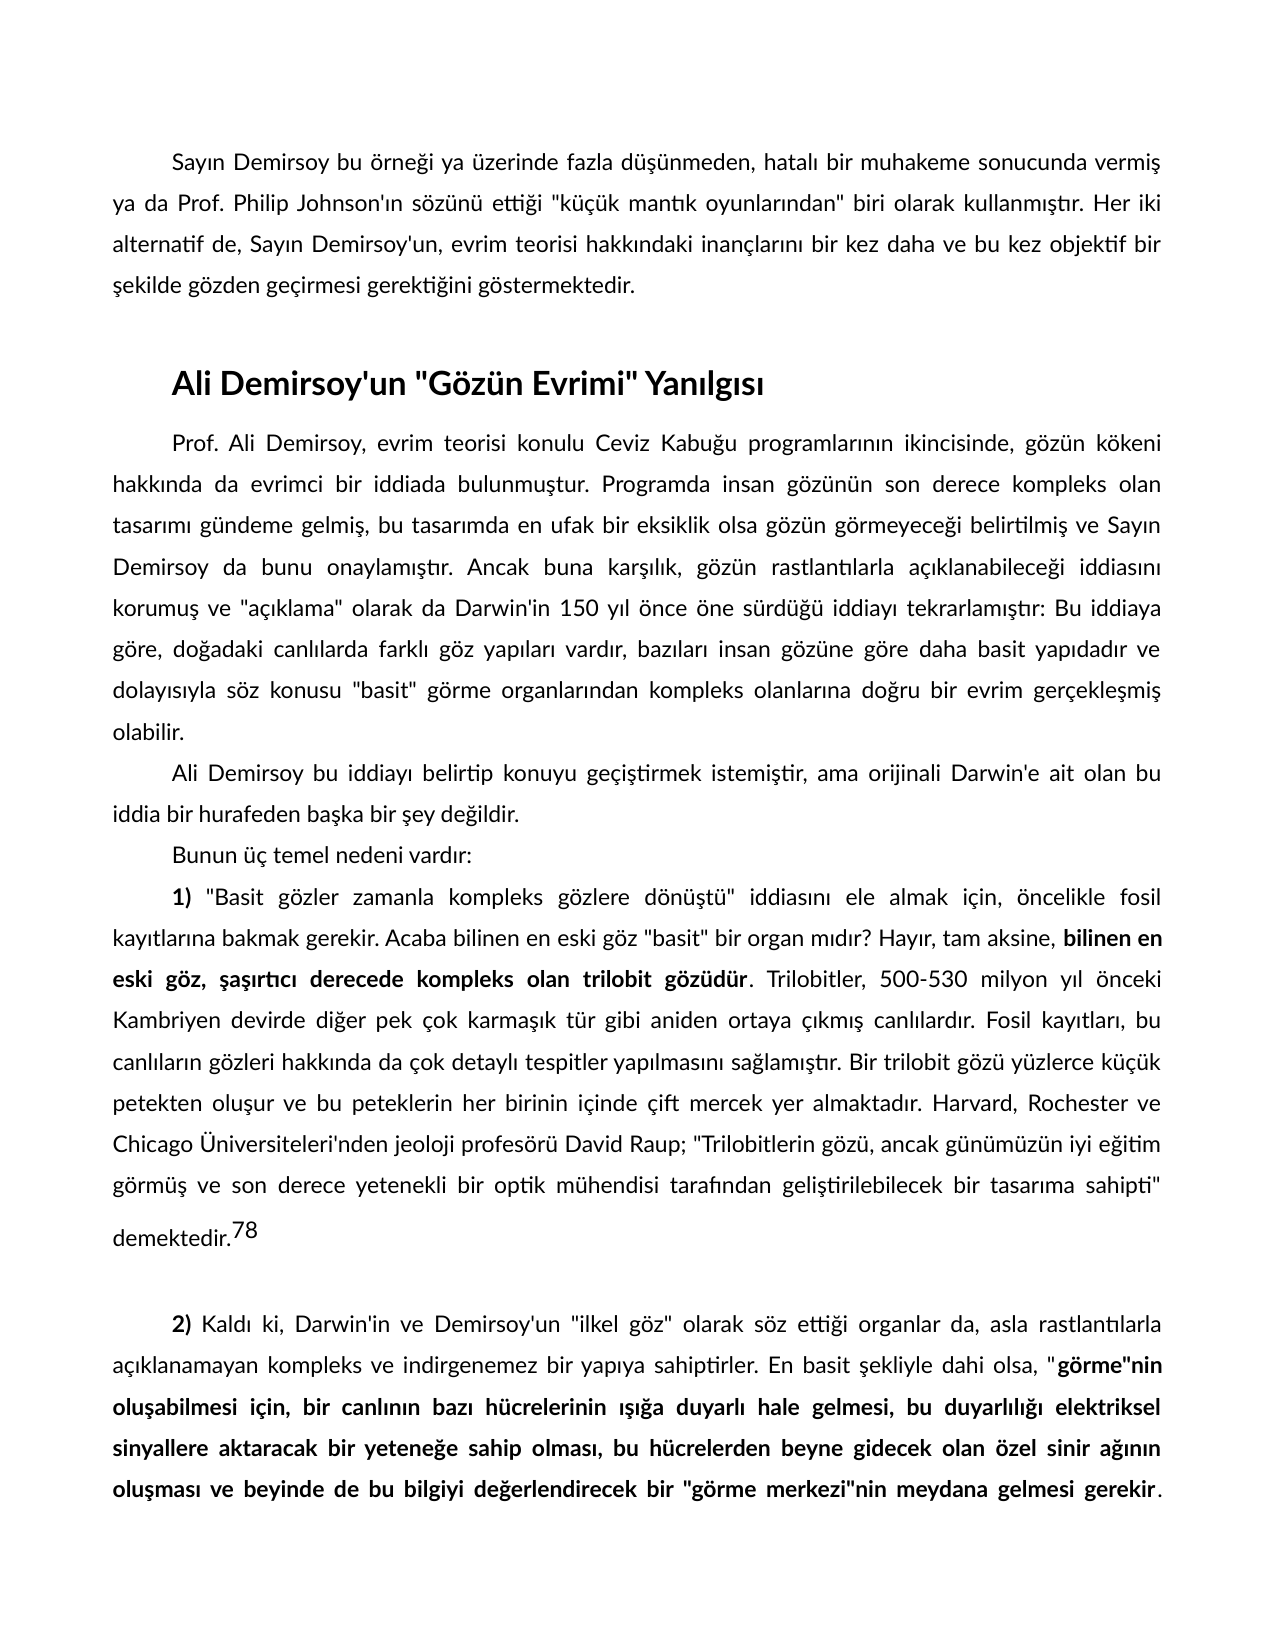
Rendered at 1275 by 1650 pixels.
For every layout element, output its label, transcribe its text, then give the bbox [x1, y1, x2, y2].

text Sayın Demirsoy bu örneği ya üzerinde fazla düşünmeden, hatalı bir muhakeme sonucunda vermiş ya da Prof. Philip Johnson'ın sözünü ettiği "küçük mantık oyunlarından" biri olarak kullanmıştır. Her iki alternatif de, Sayın Demirsoy'un, evrim teorisi hakkındaki inançlarını bir kez daha ve bu kez objektif bir şekilde gözden geçirmesi gerektiğini göstermektedir. [112, 148, 1162, 299]
text Ali Demirsoy bu iddiayı belirtip konuyu geçiştirmek istemiştir, ama orijinali Darwin'e ait olan bu iddia bir hurafeden başka bir şey değildir. [112, 759, 1162, 828]
text Bunun üç temel nedeni vardır: [112, 841, 1162, 869]
text 2) Kaldı ki, Darwin'in ve Demirsoy'un "ilkel göz" olarak söz ettiği organlar da, asla rastlantılarla açıklanamayan kompleks ve indirgenemez bir yapıya sahiptirler. En basit şekliyle dahi olsa, "görme"nin oluşabilmesi için, bir canlının bazı hücrelerinin ışığa duyarlı hale gelmesi, bu duyarlılığı elektriksel sinyallere aktaracak bir yeteneğe sahip olması, bu hücrelerden beyne gidecek olan özel sinir ağının oluşması ve beyinde de bu bilgiyi değerlendirecek bir "görme merkezi"nin meydana gelmesi gerekir. [112, 1310, 1162, 1502]
text 1) "Basit gözler zamanla kompleks gözlere dönüştü" iddiasını ele almak için, öncelikle fosil kayıtlarına bakmak gerekir. Acaba bilinen en eski göz "basit" bir organ mıdır? Hayır, tam aksine, bilinen en eski göz, şaşırtıcı derecede kompleks olan trilobit gözüdür. Trilobitler, 500-530 milyon yıl önceki Kambriyen devirde diğer pek çok karmaşık tür gibi aniden ortaya çıkmış canlılardır. Fosil kayıtları, bu canlıların gözleri hakkında da çok detaylı tespitler yapılmasını sağlamıştır. Bir trilobit gözü yüzlerce küçük petekten oluşur ve bu peteklerin her birinin içinde çift mercek yer almaktadır. Harvard, Rochester ve Chicago Üniversiteleri'nden jeoloji profesörü David Raup; "Trilobitlerin gözü, ancak günümüzün iyi eğitim görmüş ve son derece yetenekli bir optik mühendisi tarafından geliştirilebilecek bir tasarıma sahipti" demektedir.78 [112, 883, 1162, 1251]
text Ali Demirsoy'un "Gözün Evrimi" Yanılgısı [172, 363, 1162, 403]
text Prof. Ali Demirsoy, evrim teorisi konulu Ceviz Kabuğu programlarının ikincisinde, gözün kökeni hakkında da evrimci bir iddiada bulunmuştur. Programda insan gözünün son derece kompleks olan tasarımı gündeme gelmiş, bu tasarımda en ufak bir eksiklik olsa gözün görmeyeceği belirtilmiş ve Sayın Demirsoy da bunu onaylamıştır. Ancak buna karşılık, gözün rastlantılarla açıklanabileceği iddiasını korumuş ve "açıklama" olarak da Darwin'in 150 yıl önce öne sürdüğü iddiayı tekrarlamıştır: Bu iddiaya göre, doğadaki canlılarda farklı göz yapıları vardır, bazıları insan gözüne göre daha basit yapıdadır ve dolayısıyla söz konusu "basit" görme organlarından kompleks olanlarına doğru bir evrim gerçekleşmiş olabilir. [112, 429, 1162, 745]
